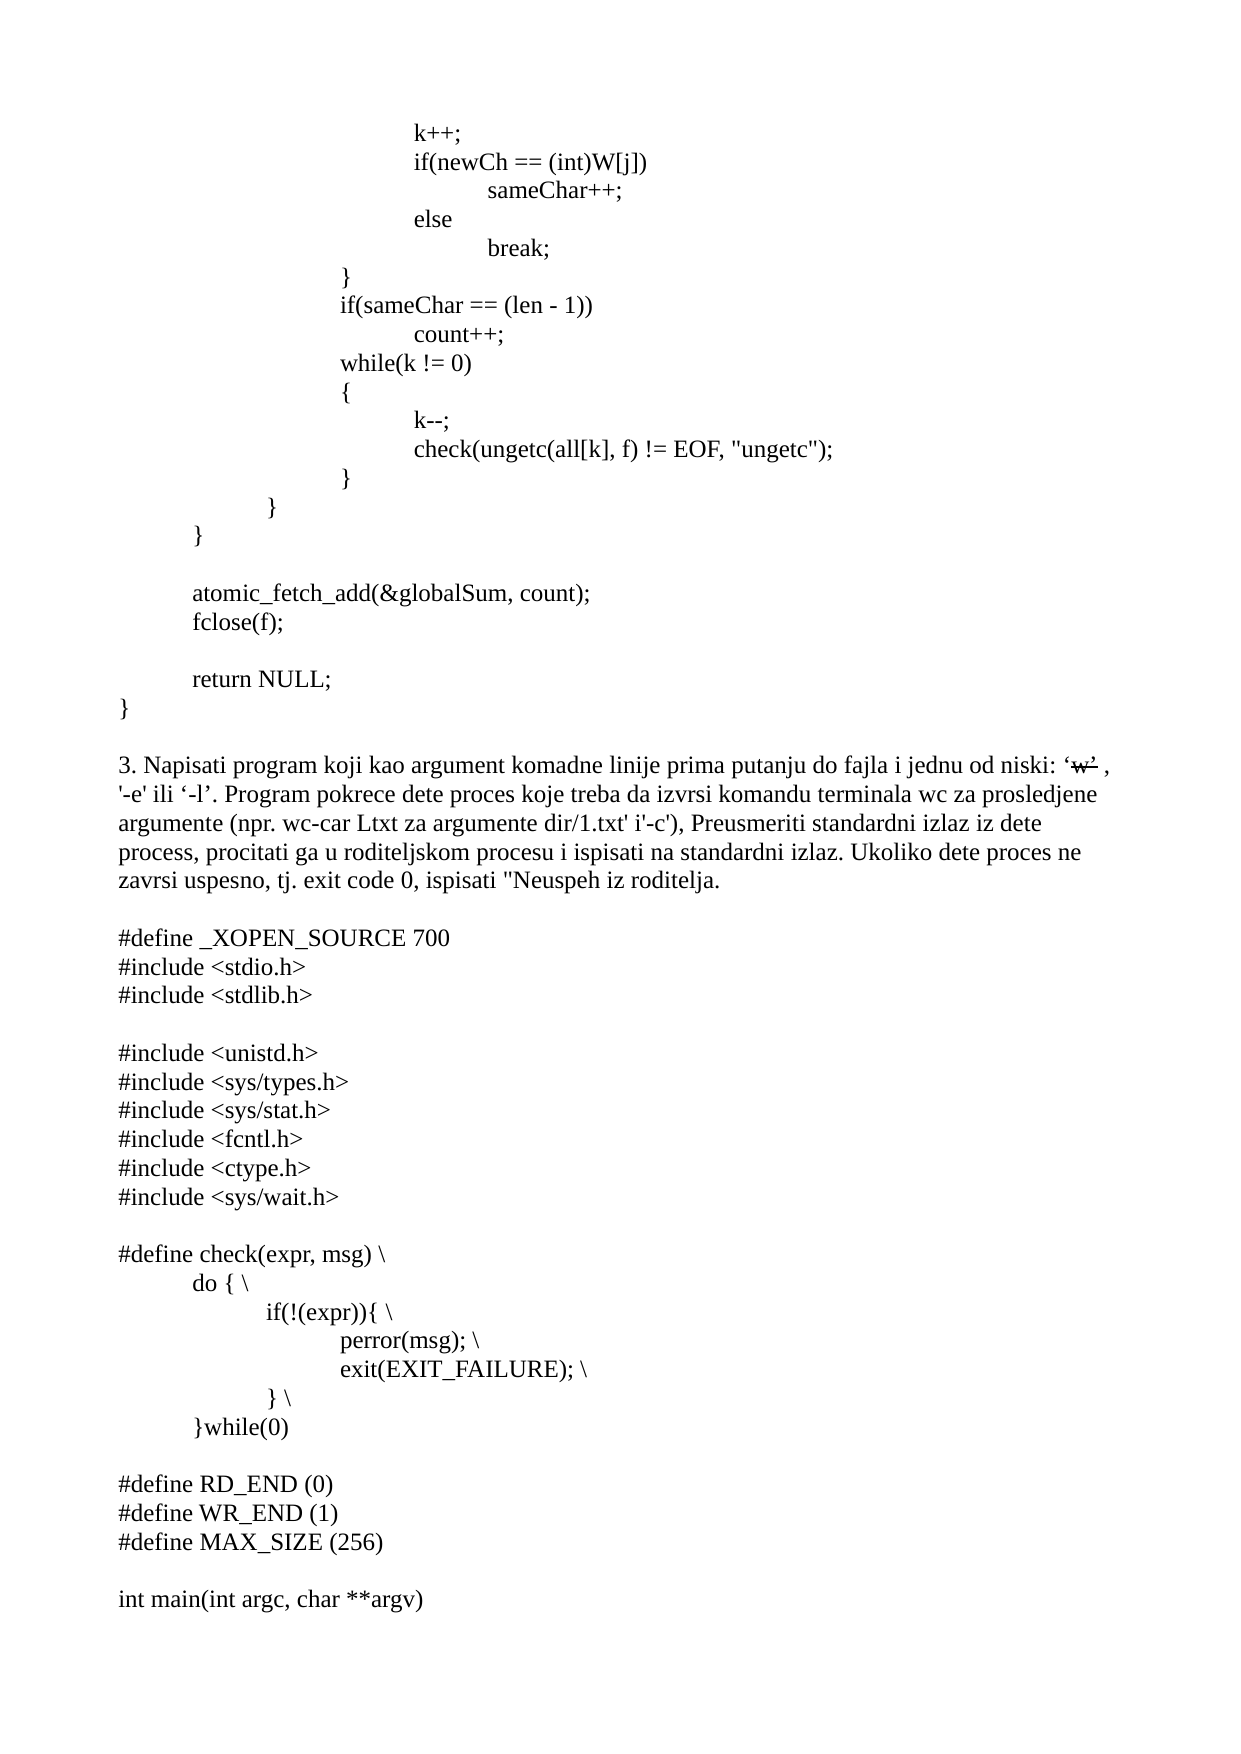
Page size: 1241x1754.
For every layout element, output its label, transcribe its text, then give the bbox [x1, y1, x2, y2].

text break; [118, 233, 1122, 262]
text exit(EXIT_FAILURE); \ [118, 1354, 1122, 1383]
text if(!(expr)){ \ [118, 1297, 1122, 1326]
text do { \ [118, 1268, 1122, 1297]
text #include <unistd.h> [118, 1038, 1122, 1067]
text #define check(expr, msg) \ [118, 1239, 1122, 1268]
text atomic_fetch_add(&globalSum, count); [118, 578, 1122, 607]
text perror(msg); \ [118, 1326, 1122, 1354]
text } [118, 521, 1122, 549]
text #include <ctype.h> [118, 1153, 1122, 1182]
text check(ungetc(all[k], f) != EOF, "ungetc"); [118, 434, 1122, 463]
text #include <stdlib.h> [118, 981, 1122, 1009]
text } [118, 492, 1122, 521]
text 3. Napisati program koji kao argument komadne linije prima putanju do fajla i jednu od niski: ‘w’ , '-e' ili ‘-l’. Program pokrece dete proces koje treba da izvrsi komandu terminala wc za prosledjene argumente (npr. wc-car Ltxt za argumente dir/1.txt' i'-c'), Preusmeriti standardni izlaz iz dete process, procitati ga u roditeljskom procesu i ispisati na standardni izlaz. Ukoliko dete proces ne zavrsi uspesno, tj. exit code 0, ispisati "Neuspeh iz roditelja. [118, 751, 1122, 894]
text return NULL; [118, 664, 1122, 693]
text #define WR_END (1) [118, 1498, 1122, 1527]
text #define MAX_SIZE (256) [118, 1527, 1122, 1556]
text } [118, 463, 1122, 492]
text }while(0) [118, 1412, 1122, 1441]
text if(newCh == (int)W[j]) [118, 147, 1122, 176]
text #include <sys/types.h> [118, 1067, 1122, 1096]
text else [118, 204, 1122, 233]
text if(sameChar == (len - 1)) [118, 291, 1122, 319]
text } [118, 693, 1122, 722]
text count++; [118, 319, 1122, 348]
text #include <sys/wait.h> [118, 1182, 1122, 1211]
text while(k != 0) [118, 348, 1122, 377]
text } \ [118, 1383, 1122, 1412]
text #include <stdio.h> [118, 952, 1122, 981]
text k--; [118, 406, 1122, 434]
text int main(int argc, char **argv) [118, 1584, 1122, 1613]
text #define RD_END (0) [118, 1469, 1122, 1498]
text fclose(f); [118, 607, 1122, 636]
text sameChar++; [118, 176, 1122, 204]
text k++; [118, 118, 1122, 147]
text } [118, 262, 1122, 291]
text { [118, 377, 1122, 406]
text #include <sys/stat.h> [118, 1096, 1122, 1124]
text #include <fcntl.h> [118, 1124, 1122, 1153]
text #define _XOPEN_SOURCE 700 [118, 923, 1122, 952]
